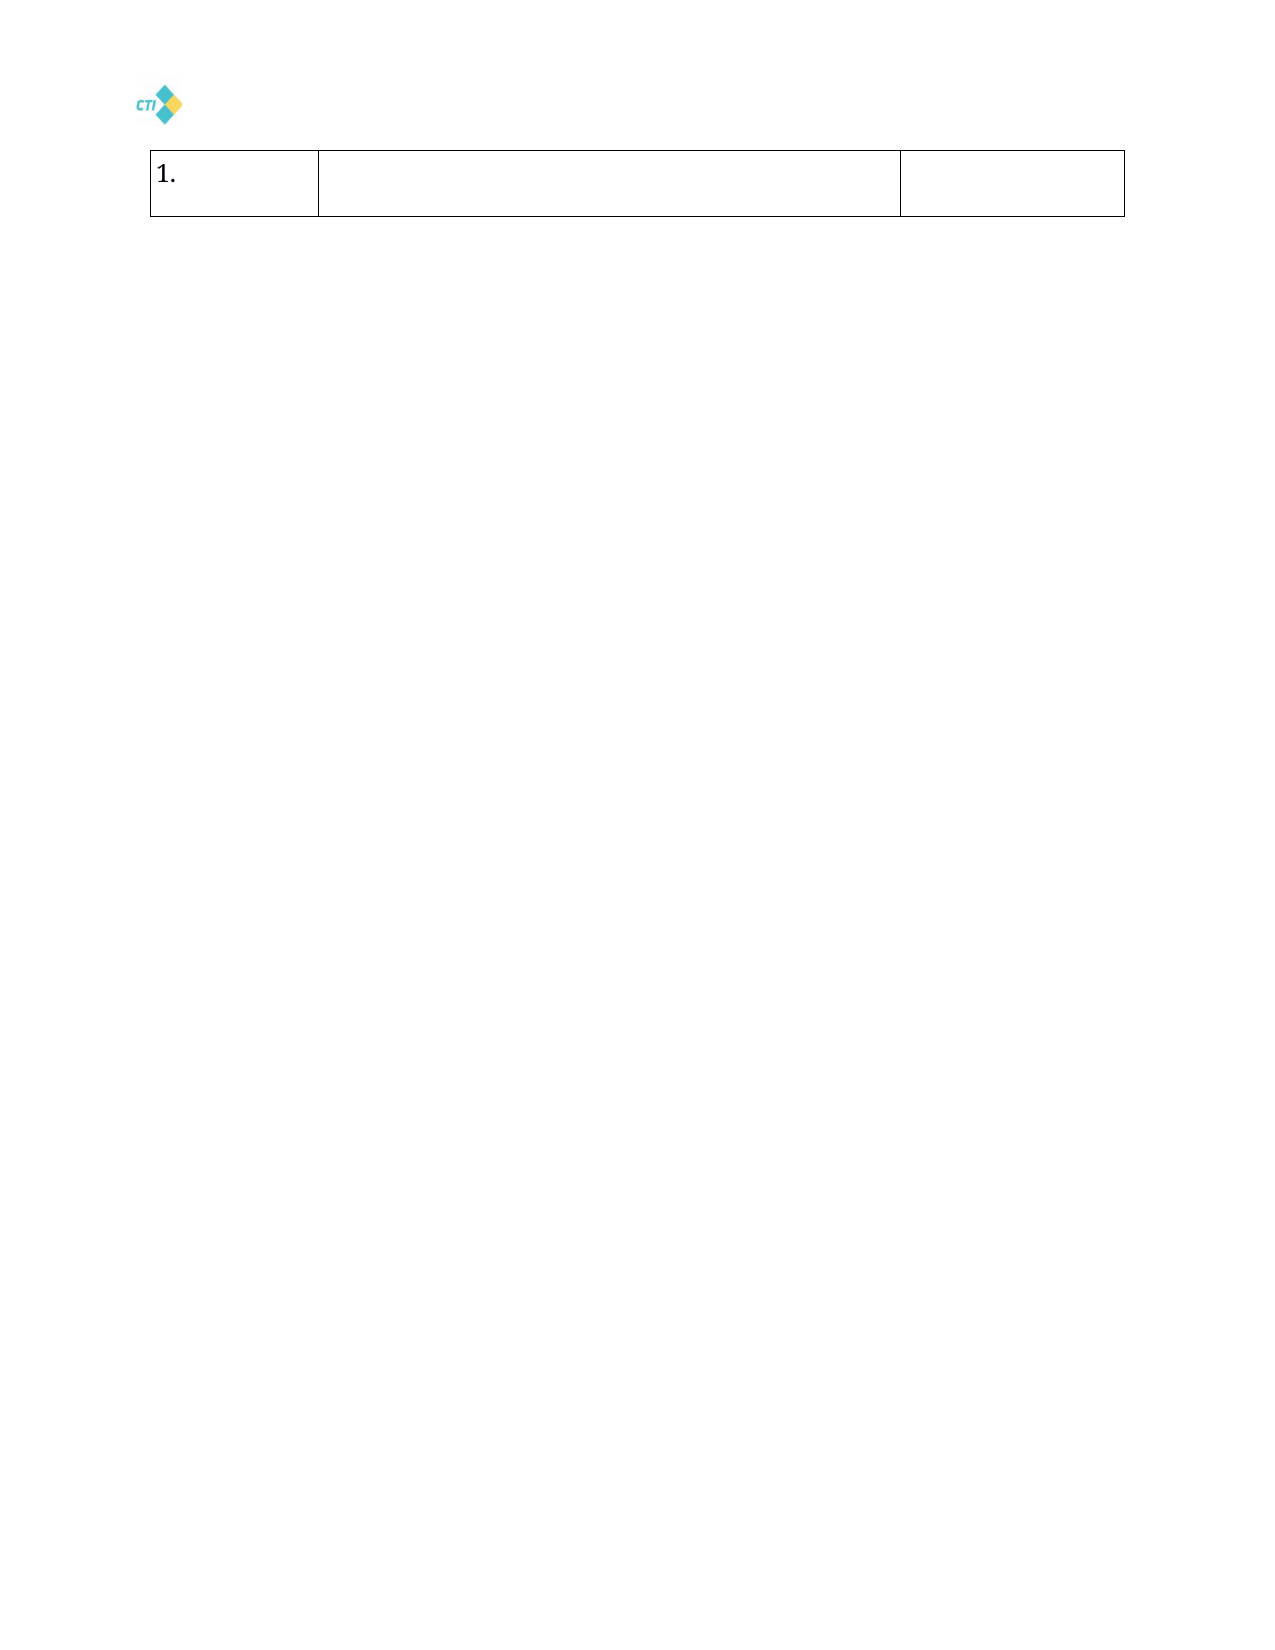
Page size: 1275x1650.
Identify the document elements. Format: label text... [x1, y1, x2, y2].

picture [134, 75, 183, 126]
table_cell [319, 151, 900, 216]
table_cell [901, 151, 1124, 216]
table_cell 1. [151, 151, 318, 216]
